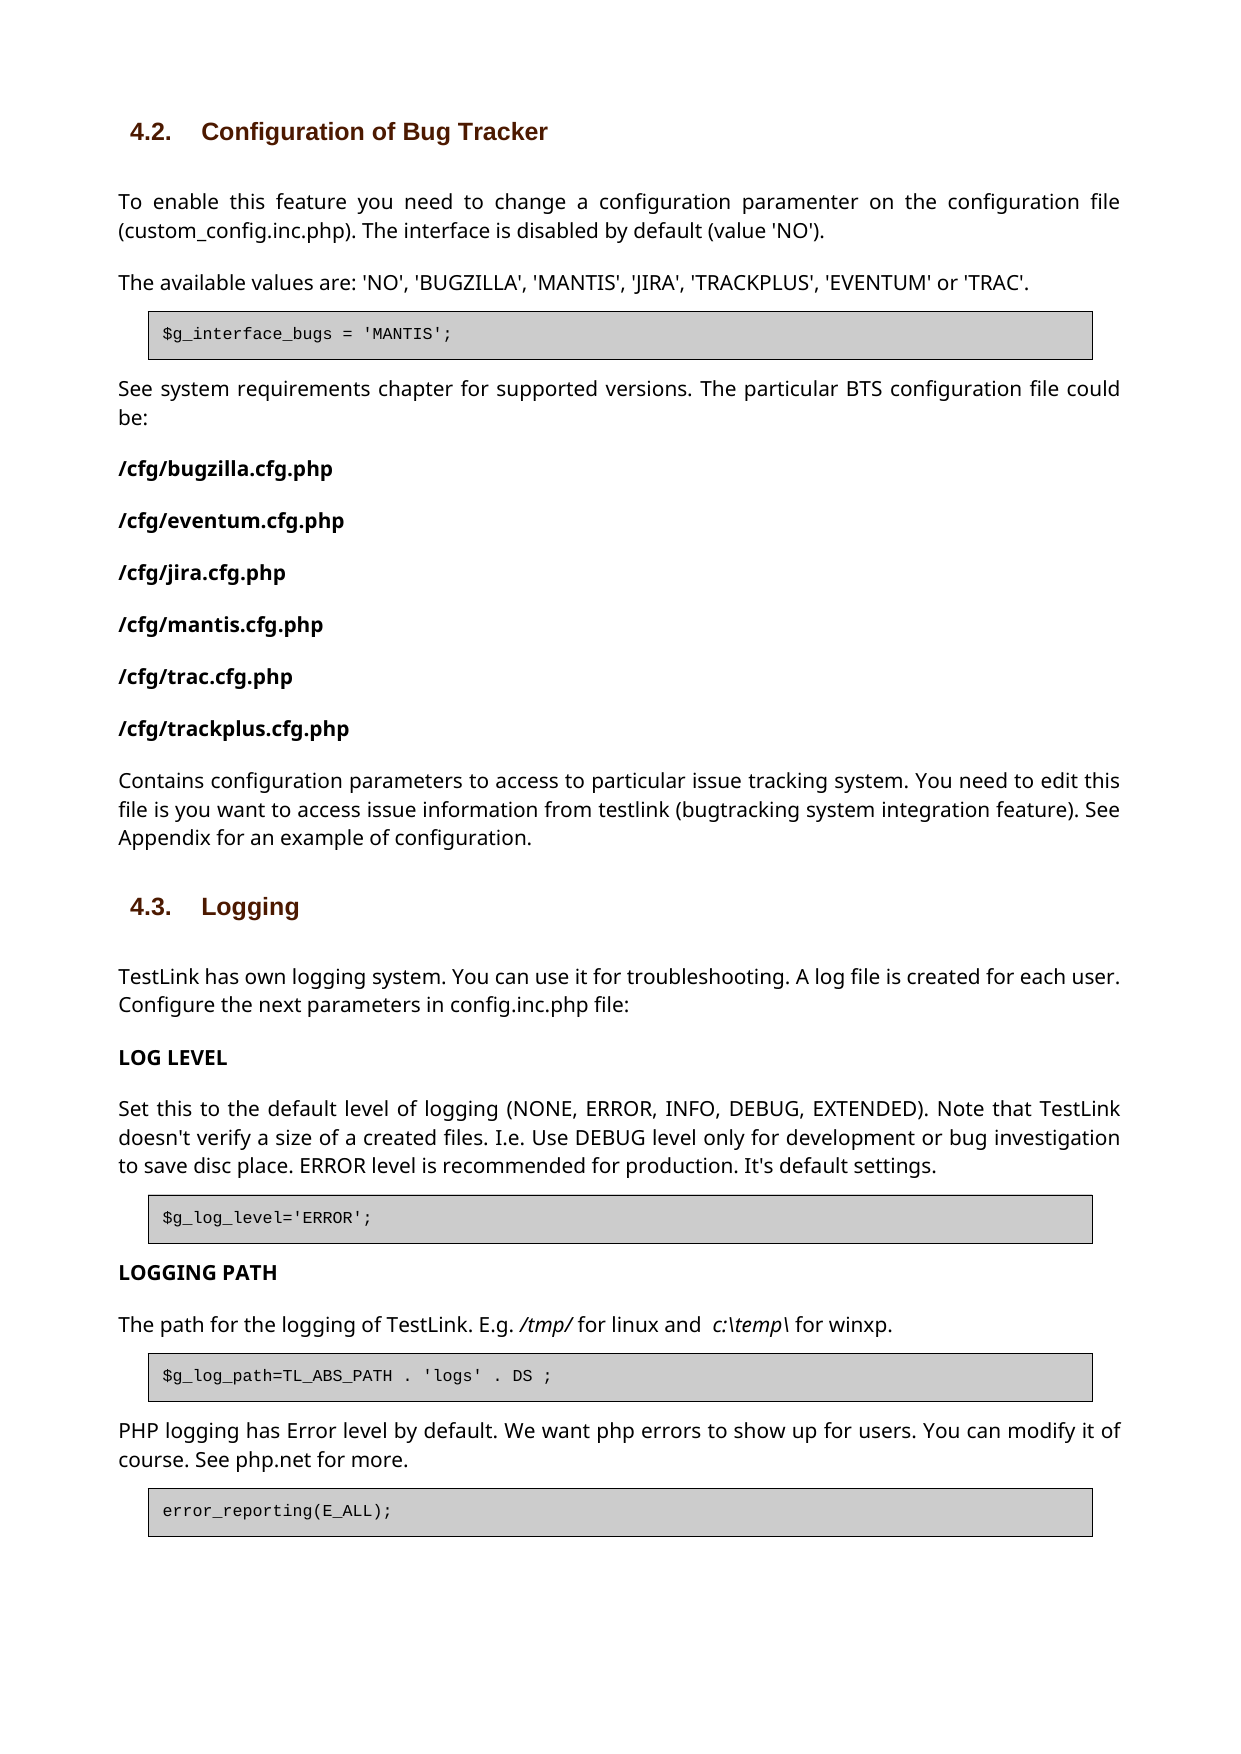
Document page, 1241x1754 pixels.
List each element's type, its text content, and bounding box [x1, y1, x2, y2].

text /cfg/trac.cfg.php [118, 662, 1122, 691]
text $g_interface_bugs = 'MANTIS'; [149, 312, 1092, 359]
text /cfg/trackplus.cfg.php [118, 714, 1122, 743]
text PHP logging has Error level by default. We want php errors to show up for users. You can modify it of course. See php.net for more. [118, 1416, 1122, 1473]
text LOGGING PATH [118, 1258, 1122, 1286]
text /cfg/bugzilla.cfg.php [118, 454, 1122, 483]
text Set this to the default level of logging (NONE, ERROR, INFO, DEBUG, EXTENDED). Note that TestLink doesn't verify a size of a created files. I.e. Use DEBUG level only for development or bug investigation to save disc place. ERROR level is recommended for production. It's default settings. [118, 1094, 1122, 1180]
text LOG LEVEL [118, 1043, 1122, 1071]
text TestLink has own logging system. You can use it for troubleshooting. A log file is created for each user. Configure the next parameters in config.inc.php file: [118, 962, 1122, 1019]
text /cfg/jira.cfg.php [118, 558, 1122, 587]
text /cfg/eventum.cfg.php [118, 507, 1122, 535]
text The available values are: 'NO', 'BUGZILLA', 'MANTIS', 'JIRA', 'TRACKPLUS', 'EVENTUM' or 'TRAC'. [118, 268, 1122, 296]
text error_reporting(E_ALL); [149, 1489, 1092, 1536]
text Contains configuration parameters to access to particular issue tracking system. You need to edit this file is you want to access issue information from testlink (bugtracking system integration feature). See Appendix for an example of configuration. [118, 766, 1122, 852]
text The path for the logging of TestLink. E.g. /tmp/ for linux and c:\temp\ for winxp. [118, 1310, 1122, 1338]
subtitle Logging [130, 893, 1110, 921]
text To enable this feature you need to change a configuration paramenter on the configuration file (custom_config.inc.php). The interface is disabled by default (value 'NO'). [118, 187, 1122, 244]
text /cfg/mantis.cfg.php [118, 611, 1122, 639]
subtitle Configuration of Bug Tracker [130, 118, 1110, 146]
list See system requirements chapter for supported versions. The particular BTS configuration file could be: [88, 374, 1122, 431]
text $g_log_path=TL_ABS_PATH . 'logs' . DS ; [149, 1354, 1092, 1401]
text $g_log_level='ERROR'; [149, 1196, 1092, 1243]
